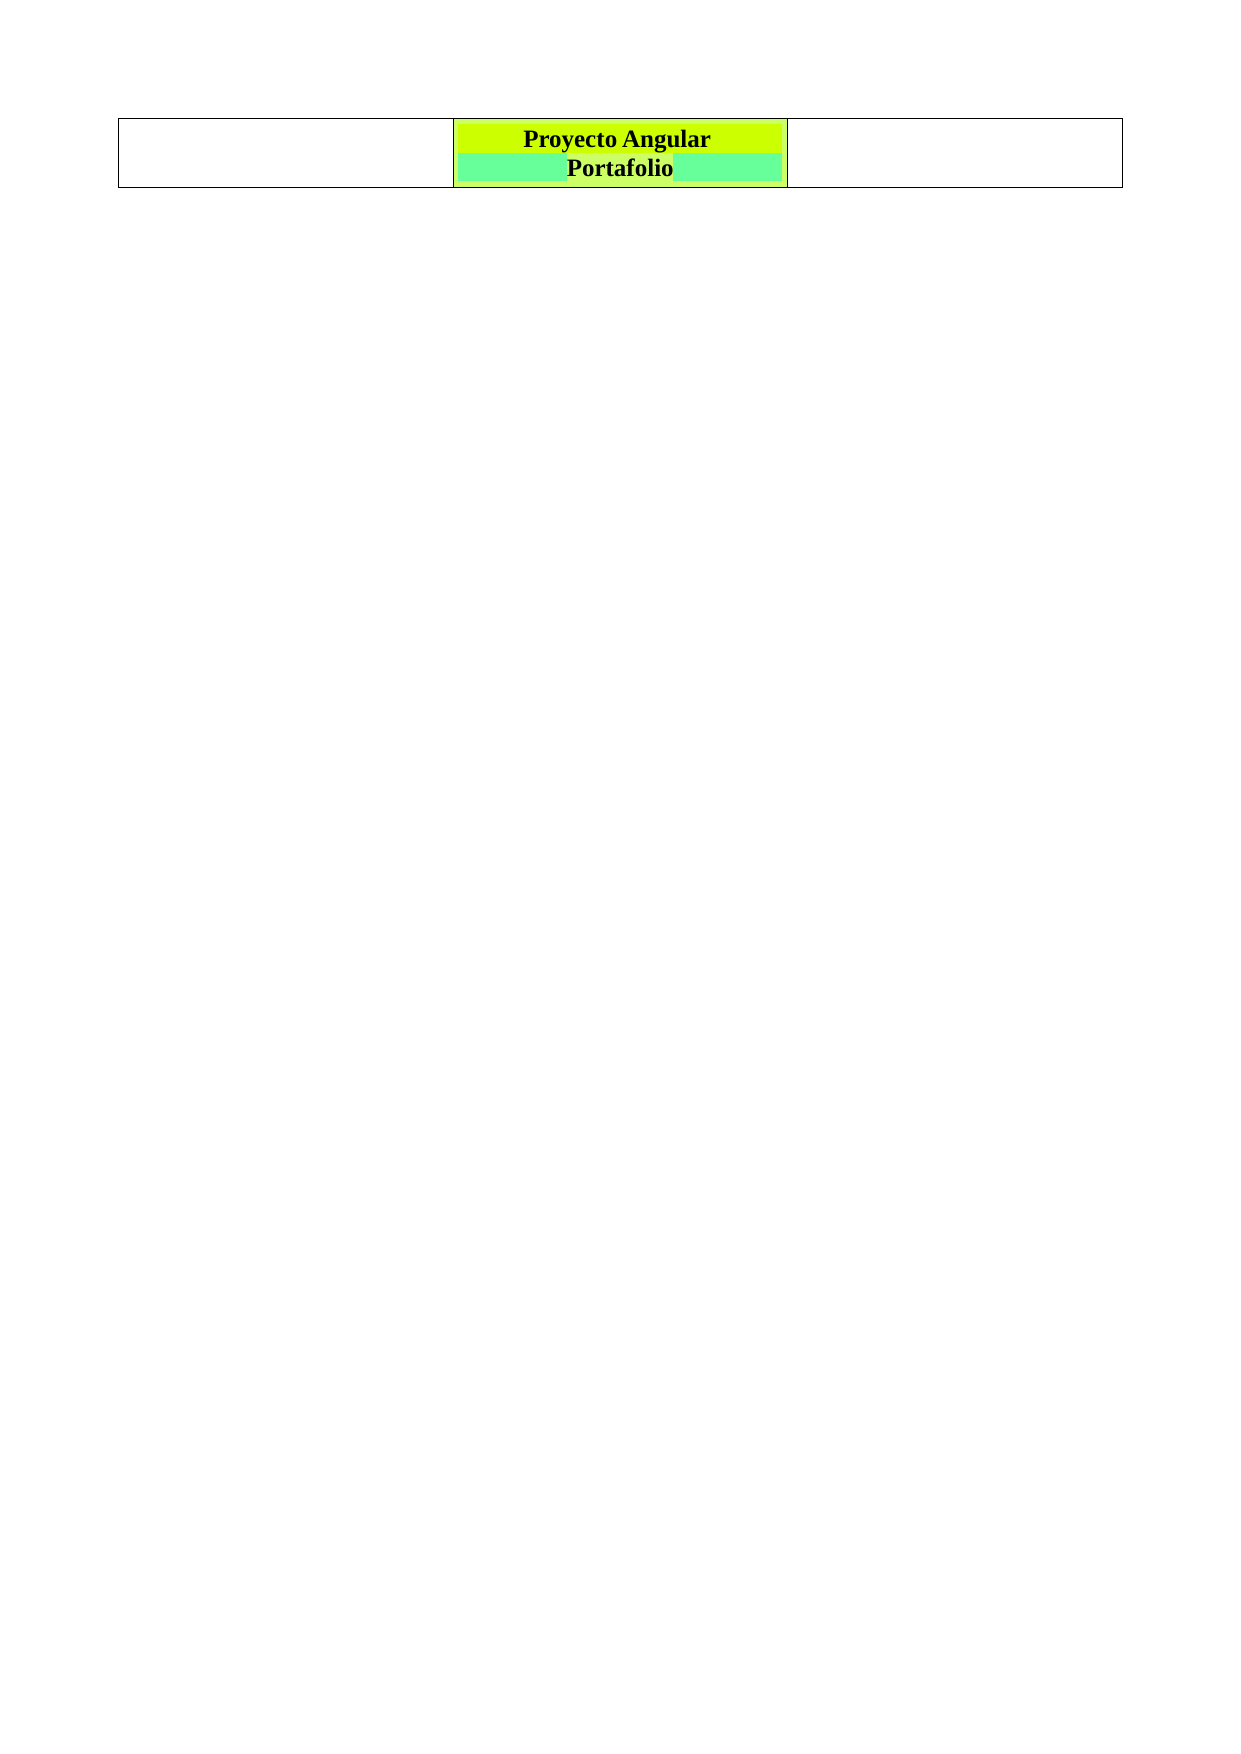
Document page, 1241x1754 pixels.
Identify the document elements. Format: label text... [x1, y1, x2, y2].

table_header [119, 119, 453, 187]
table_header [788, 119, 1122, 187]
table_header Proyecto Angular Portafolio [454, 119, 787, 187]
